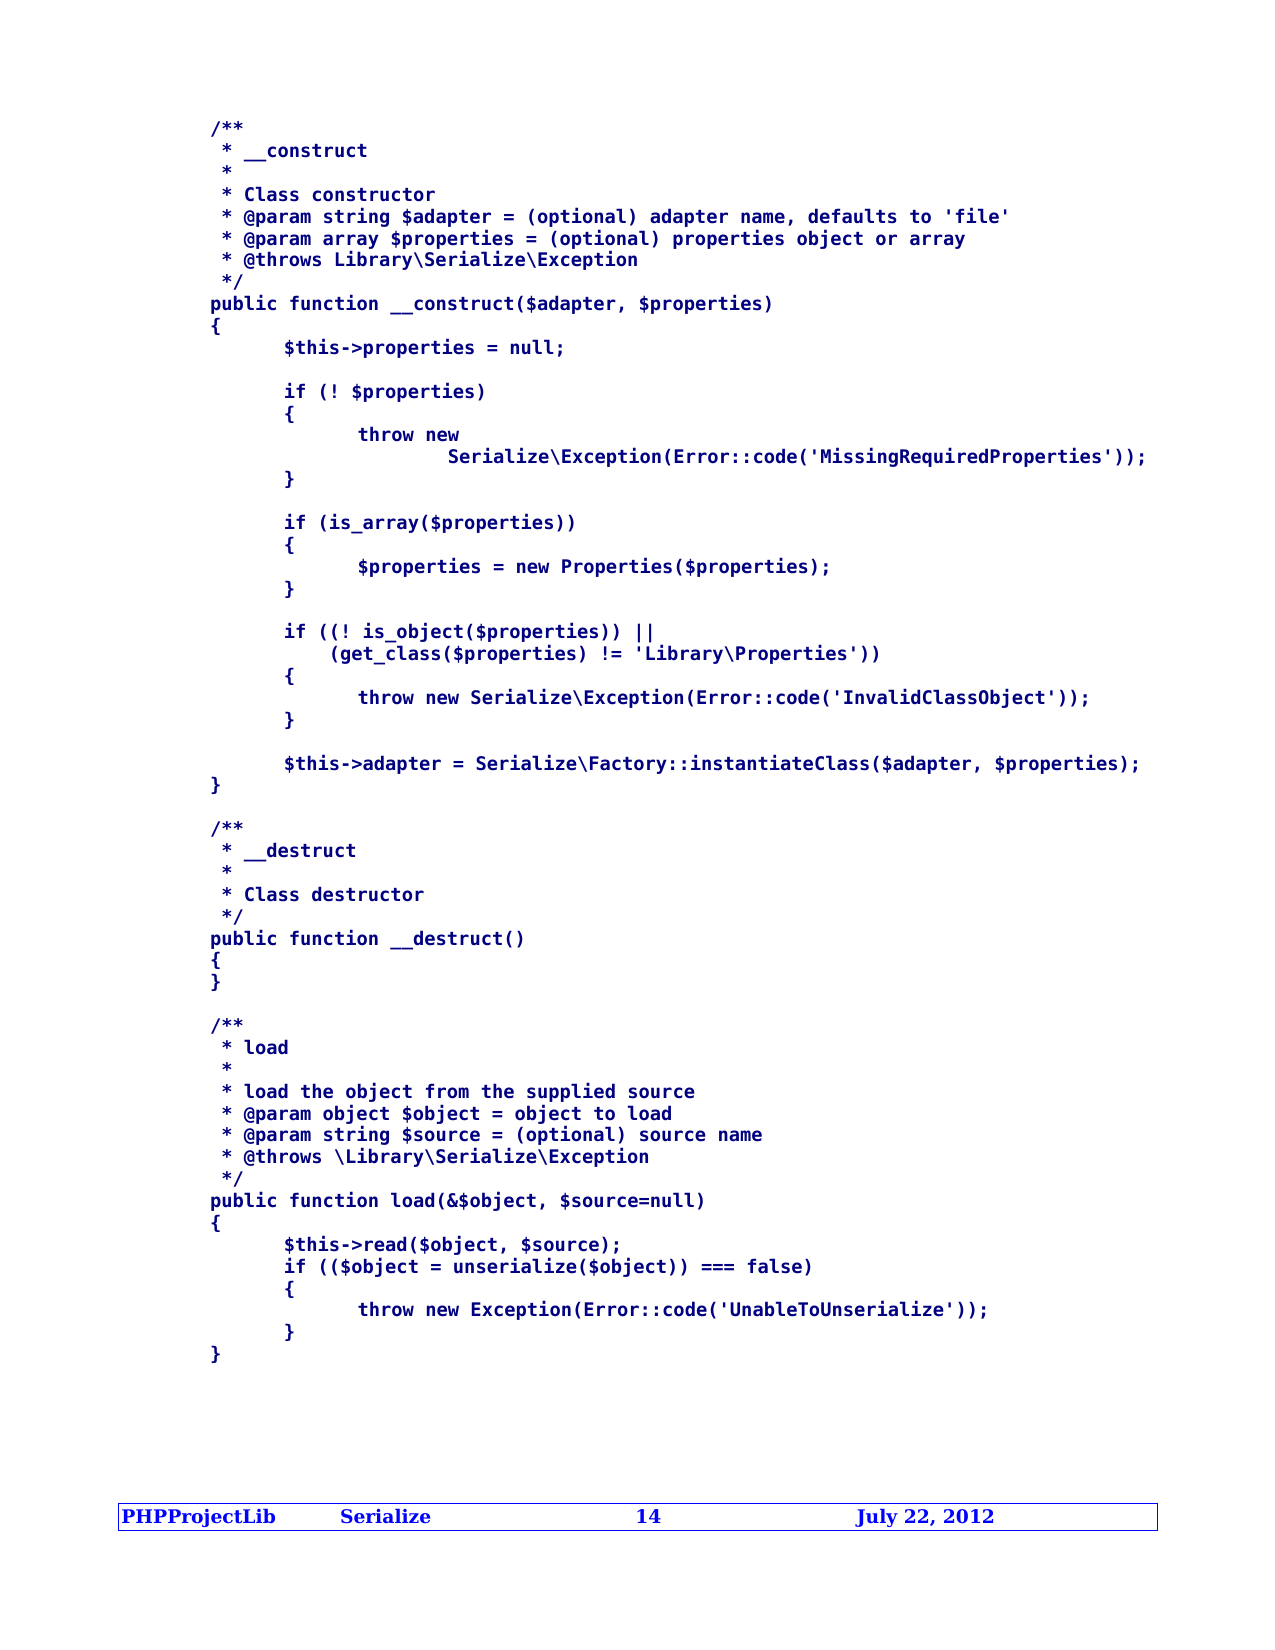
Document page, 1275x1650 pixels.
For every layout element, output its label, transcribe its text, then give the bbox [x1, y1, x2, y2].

list * @param string $adapter = (optional) adapter name, defaults to 'file' [136, 206, 1157, 227]
list * __construct [136, 140, 1157, 162]
list * __destruct [136, 840, 1157, 862]
list */ [136, 906, 1157, 927]
list { [136, 315, 1157, 337]
list * Class destructor [136, 884, 1157, 906]
list throw new Exception(Error::code('UnableToUnserialize')); [136, 1299, 1157, 1321]
list { [136, 534, 1157, 556]
list public function __construct($adapter, $properties) [136, 293, 1157, 315]
list if ((! is_object($properties)) || [136, 621, 1157, 643]
list * load [136, 1037, 1157, 1059]
list * Class constructor [136, 184, 1157, 206]
list { [136, 402, 1157, 424]
list } [136, 468, 1157, 490]
list public function __destruct() [136, 927, 1157, 949]
list throw new [136, 424, 1157, 446]
list * [136, 862, 1157, 884]
list { [136, 665, 1157, 687]
list $this->adapter = Serialize\Factory::instantiateClass($adapter, $properties); [136, 752, 1157, 774]
list throw new Serialize\Exception(Error::code('InvalidClassObject')); [136, 687, 1157, 709]
list * @throws \Library\Serialize\Exception [136, 1146, 1157, 1168]
list */ [136, 1168, 1157, 1190]
list /** [136, 818, 1157, 840]
list * [136, 1059, 1157, 1081]
list * @param object $object = object to load [136, 1102, 1157, 1124]
list } [136, 577, 1157, 599]
list } [136, 1343, 1157, 1365]
list if (is_array($properties)) [136, 512, 1157, 534]
list if (($object = unserialize($object)) === false) [136, 1256, 1157, 1277]
list } [136, 1321, 1157, 1343]
list { [136, 949, 1157, 971]
list * @throws Library\Serialize\Exception [136, 249, 1157, 271]
list } [136, 971, 1157, 993]
list } [136, 774, 1157, 796]
list $this->read($object, $source); [136, 1234, 1157, 1256]
list { [136, 1277, 1157, 1299]
list if (! $properties) [136, 381, 1157, 402]
list $this->properties = null; [136, 337, 1157, 359]
list * load the object from the supplied source [136, 1081, 1157, 1102]
list $properties = new Properties($properties); [136, 556, 1157, 577]
list * [136, 162, 1157, 184]
list * @param array $properties = (optional) properties object or array [136, 227, 1157, 249]
list public function load(&$object, $source=null) [136, 1190, 1157, 1212]
list */ [136, 271, 1157, 293]
list (get_class($properties) != 'Library\Properties')) [136, 643, 1157, 665]
list /** [136, 118, 1157, 140]
list } [136, 709, 1157, 731]
list /** [136, 1015, 1157, 1037]
list { [136, 1212, 1157, 1234]
list Serialize\Exception(Error::code('MissingRequiredProperties')); [136, 446, 1157, 468]
list * @param string $source = (optional) source name [136, 1124, 1157, 1146]
